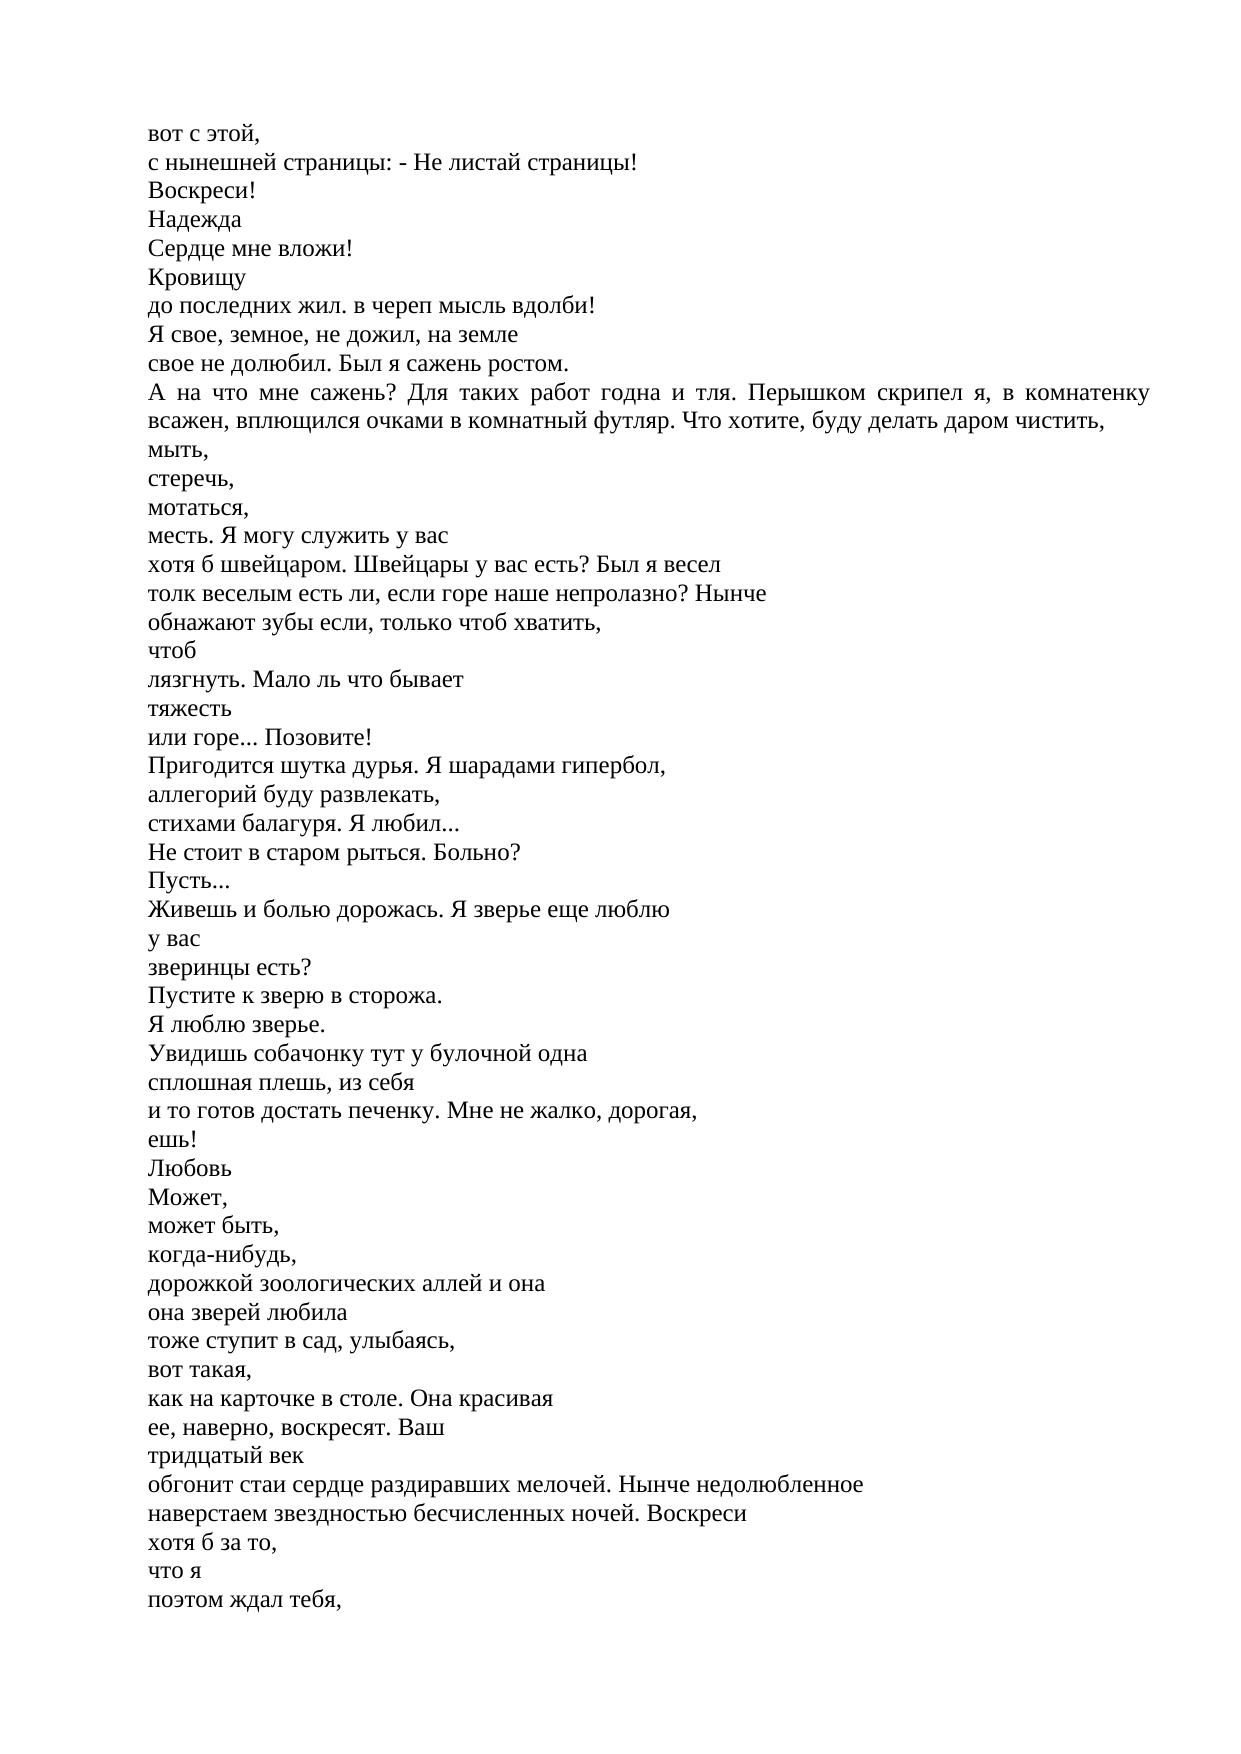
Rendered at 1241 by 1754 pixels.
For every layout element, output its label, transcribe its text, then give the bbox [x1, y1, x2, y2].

text вот такая, [148, 1354, 1152, 1383]
text сплошная плешь, из себя [148, 1067, 1152, 1096]
text вот с этой, [148, 118, 1152, 147]
text Может, [148, 1182, 1152, 1211]
text наверстаем звездностью бесчисленных ночей. Воскреси [148, 1498, 1152, 1527]
text Увидишь собачонку тут у булочной одна [148, 1038, 1152, 1067]
text аллегорий буду развлекать, [148, 779, 1152, 808]
text Пусть... [148, 866, 1152, 894]
text может быть, [148, 1211, 1152, 1239]
text Пригодится шутка дурья. Я шарадами гипербол, [148, 751, 1152, 779]
text толк веселым есть ли, если горе наше непролазно? Нынче [148, 578, 1152, 607]
text у вас [148, 923, 1152, 952]
text когда-нибудь, [148, 1239, 1152, 1268]
text Воскреси! [148, 176, 1152, 204]
text или горе... Позовите! [148, 722, 1152, 751]
text что я [148, 1556, 1152, 1584]
text стеречь, [148, 463, 1152, 492]
text Я свое, земное, не дожил, на земле [148, 319, 1152, 348]
text она зверей любила [148, 1297, 1152, 1326]
text Любовь [148, 1153, 1152, 1182]
text поэтом ждал тебя, [148, 1584, 1152, 1613]
text хотя б за то, [148, 1527, 1152, 1556]
text мотаться, [148, 492, 1152, 521]
text стихами балагуря. Я любил... [148, 808, 1152, 837]
text лязгнуть. Мало ль что бывает [148, 664, 1152, 693]
text чтоб [148, 636, 1152, 664]
text тяжесть [148, 693, 1152, 722]
text Пустите к зверю в сторожа. [148, 981, 1152, 1009]
text обгонит стаи сердце раздиравших мелочей. Нынче недолюбленное [148, 1469, 1152, 1498]
text хотя б швейцаром. Швейцары у вас есть? Был я весел [148, 549, 1152, 578]
text Надежда [148, 204, 1152, 233]
text тридцатый век [148, 1441, 1152, 1469]
text и то готов достать печенку. Мне не жалко, дорогая, [148, 1096, 1152, 1124]
text до последних жил. в череп мысль вдолби! [148, 291, 1152, 319]
text ее, наверно, воскресят. Ваш [148, 1412, 1152, 1441]
text ешь! [148, 1124, 1152, 1153]
text обнажают зубы если, только чтоб хватить, [148, 607, 1152, 636]
text Не стоит в старом рыться. Больно? [148, 837, 1152, 866]
text месть. Я могу служить у вас [148, 521, 1152, 549]
text дорожкой зоологических аллей и она [148, 1268, 1152, 1297]
text Живешь и болью дорожась. Я зверье еще люблю [148, 894, 1152, 923]
text Сердце мне вложи! [148, 233, 1152, 262]
text зверинцы есть? [148, 952, 1152, 981]
text Я люблю зверье. [148, 1009, 1152, 1038]
text как на карточке в столе. Она красивая [148, 1383, 1152, 1412]
text мыть, [148, 434, 1152, 463]
text с нынешней страницы: - Не листай страницы! [148, 147, 1152, 176]
text Кровищу [148, 262, 1152, 291]
text свое не долюбил. Был я сажень ростом. [148, 348, 1152, 377]
text А на что мне сажень? Для таких работ годна и тля. Перышком скрипел я, в комнатенку всажен, вплющился очками в комнатный футляр. Что хотите, буду делать даром чистить, [148, 377, 1152, 434]
text тоже ступит в сад, улыбаясь, [148, 1326, 1152, 1354]
